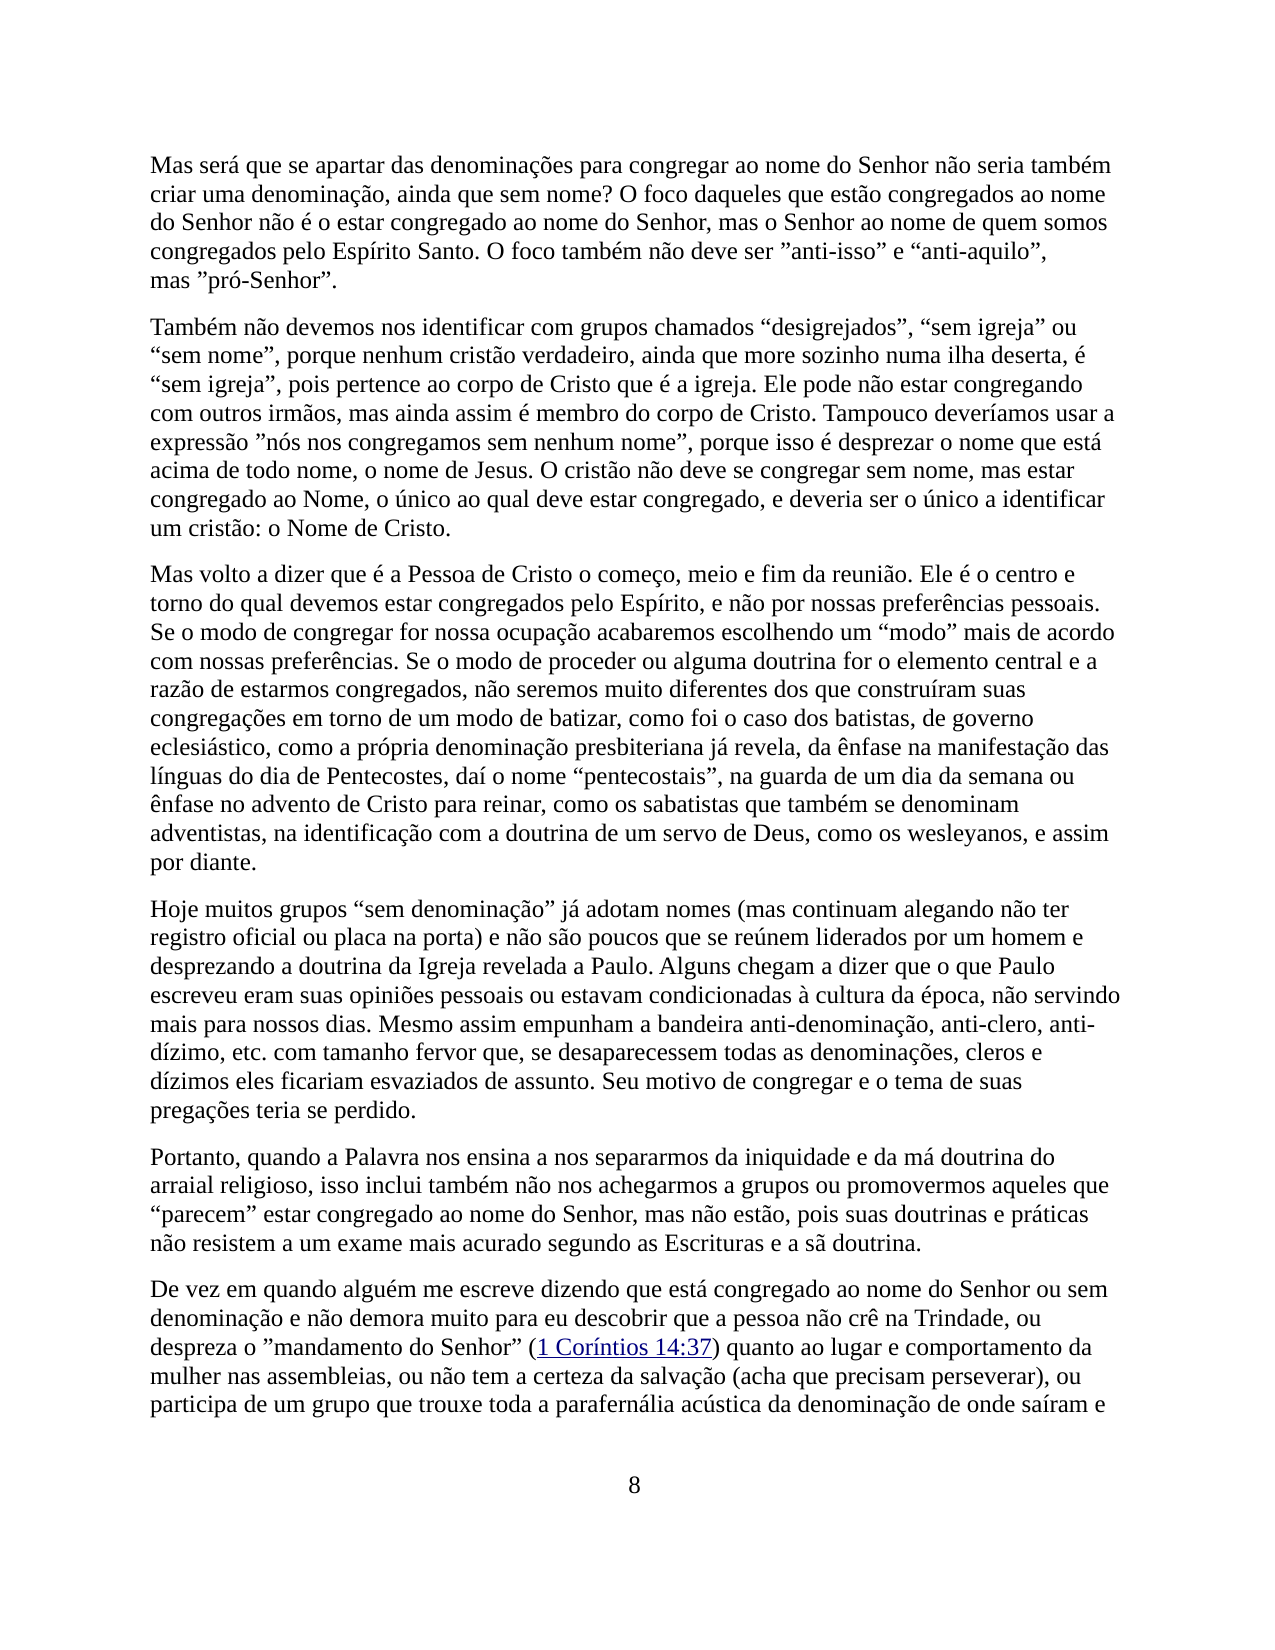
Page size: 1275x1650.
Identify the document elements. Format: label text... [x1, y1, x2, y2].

text Portanto, quando a Palavra nos ensina a nos separarmos da iniquidade e da má doutrina do arraial religioso, isso inclui também não nos achegarmos a grupos ou promovermos aqueles que “parecem” estar congregado ao nome do Senhor, mas não estão, pois suas doutrinas e práticas não resistem a um exame mais acurado segundo as Escrituras e a sã doutrina. [150, 1142, 1125, 1257]
text De vez em quando alguém me escreve dizendo que está congregado ao nome do Senhor ou sem denominação e não demora muito para eu descobrir que a pessoa não crê na Trindade, ou despreza o ”mandamento do Senhor” (1 Coríntios 14:37) quanto ao lugar e comportamento da mulher nas assembleias, ou não tem a certeza da salvação (acha que precisam perseverar), ou participa de um grupo que trouxe toda a parafernália acústica da denominação de onde saíram e [150, 1274, 1125, 1418]
text Mas será que se apartar das denominações para congregar ao nome do Senhor não seria também criar uma denominação, ainda que sem nome? O foco daqueles que estão congregados ao nome do Senhor não é o estar congregado ao nome do Senhor, mas o Senhor ao nome de quem somos congregados pelo Espírito Santo. O foco também não deve ser ”anti-isso” e “anti-aquilo”, mas ”pró-Senhor”. [150, 150, 1125, 294]
text Mas volto a dizer que é a Pessoa de Cristo o começo, meio e fim da reunião. Ele é o centro e torno do qual devemos estar congregados pelo Espírito, e não por nossas preferências pessoais. Se o modo de congregar for nossa ocupação acabaremos escolhendo um “modo” mais de acordo com nossas preferências. Se o modo de proceder ou alguma doutrina for o elemento central e a razão de estarmos congregados, não seremos muito diferentes dos que construíram suas congregações em torno de um modo de batizar, como foi o caso dos batistas, de governo eclesiástico, como a própria denominação presbiteriana já revela, da ênfase na manifestação das línguas do dia de Pentecostes, daí o nome “pentecostais”, na guarda de um dia da semana ou ênfase no advento de Cristo para reinar, como os sabatistas que também se denominam adventistas, na identificação com a doutrina de um servo de Deus, como os wesleyanos, e assim por diante. [150, 559, 1125, 876]
text Hoje muitos grupos “sem denominação” já adotam nomes (mas continuam alegando não ter registro oficial ou placa na porta) e não são poucos que se reúnem liderados por um homem e desprezando a doutrina da Igreja revelada a Paulo. Alguns chegam a dizer que o que Paulo escreveu eram suas opiniões pessoais ou estavam condicionadas à cultura da época, não servindo mais para nossos dias. Mesmo assim empunham a bandeira anti-denominação, anti-clero, anti-dízimo, etc. com tamanho fervor que, se desaparecessem todas as denominações, cleros e dízimos eles ficariam esvaziados de assunto. Seu motivo de congregar e o tema de suas pregações teria se perdido. [150, 894, 1125, 1124]
text Também não devemos nos identificar com grupos chamados “desigrejados”, “sem igreja” ou “sem nome”, porque nenhum cristão verdadeiro, ainda que more sozinho numa ilha deserta, é “sem igreja”, pois pertence ao corpo de Cristo que é a igreja. Ele pode não estar congregando com outros irmãos, mas ainda assim é membro do corpo de Cristo. Tampouco deveríamos usar a expressão ”nós nos congregamos sem nenhum nome”, porque isso é desprezar o nome que está acima de todo nome, o nome de Jesus. O cristão não deve se congregar sem nome, mas estar congregado ao Nome, o único ao qual deve estar congregado, e deveria ser o único a identificar um cristão: o Nome de Cristo. [150, 312, 1125, 542]
